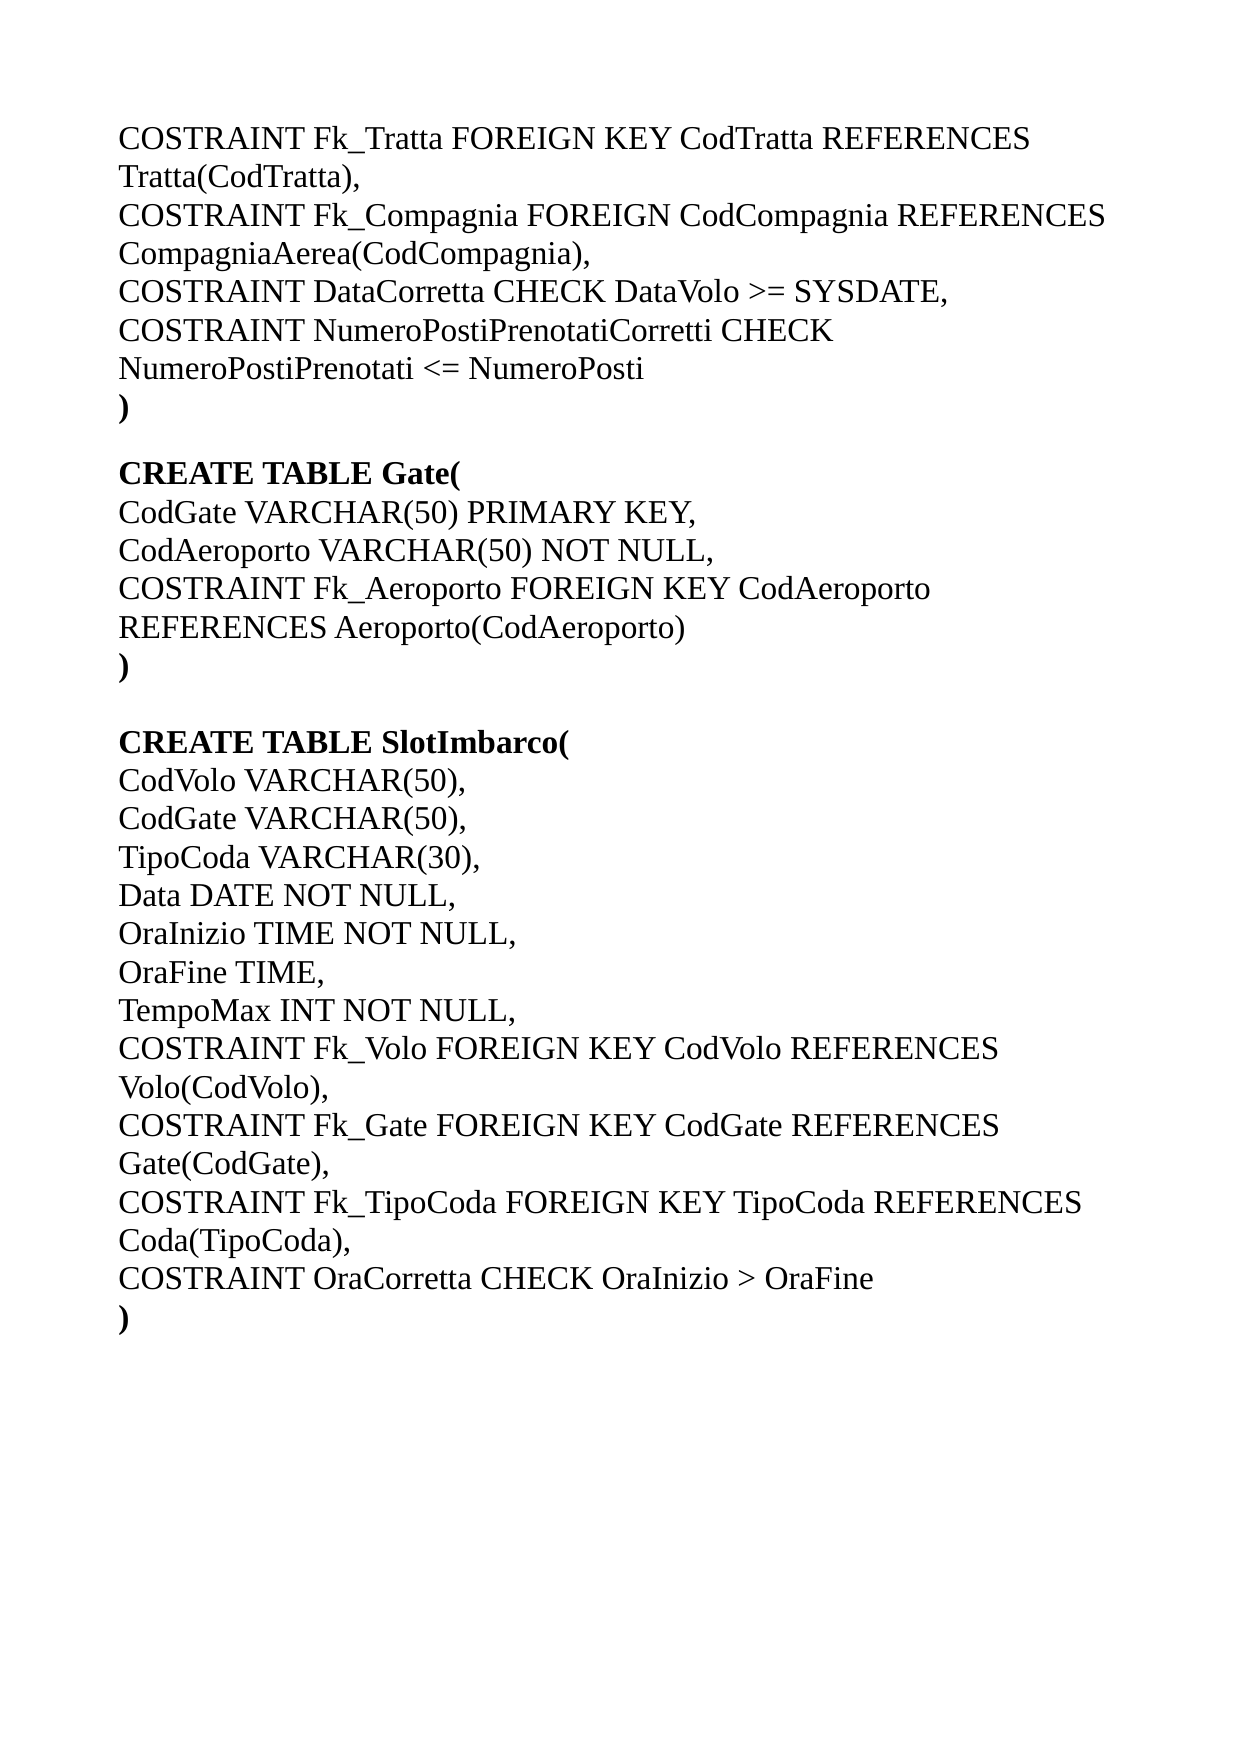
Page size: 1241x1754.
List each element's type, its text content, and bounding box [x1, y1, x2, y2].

text CodGate VARCHAR(50), [118, 798, 1122, 837]
text COSTRAINT Fk_Volo FOREIGN KEY CodVolo REFERENCES Volo(CodVolo), [118, 1028, 1122, 1105]
text OraInizio TIME NOT NULL, [118, 913, 1122, 952]
text CREATE TABLE SlotImbarco( [118, 722, 1122, 760]
text ) [118, 386, 1122, 425]
text COSTRAINT Fk_TipoCoda FOREIGN KEY TipoCoda REFERENCES Coda(TipoCoda), [118, 1182, 1122, 1258]
text CREATE TABLE Gate( [118, 453, 1122, 492]
text CodGate VARCHAR(50) PRIMARY KEY, [118, 492, 1122, 530]
text COSTRAINT OraCorretta CHECK OraInizio > OraFine [118, 1258, 1122, 1297]
text ) [118, 645, 1122, 683]
text TipoCoda VARCHAR(30), [118, 837, 1122, 875]
text CodVolo VARCHAR(50), [118, 760, 1122, 798]
text TempoMax INT NOT NULL, [118, 990, 1122, 1028]
text COSTRAINT Fk_Compagnia FOREIGN CodCompagnia REFERENCES CompagniaAerea(CodCompagnia), [118, 195, 1122, 271]
text OraFine TIME, [118, 952, 1122, 990]
text COSTRAINT DataCorretta CHECK DataVolo >= SYSDATE, [118, 271, 1122, 310]
text COSTRAINT Fk_Aeroporto FOREIGN KEY CodAeroporto REFERENCES Aeroporto(CodAeroporto) [118, 568, 1122, 645]
text Data DATE NOT NULL, [118, 875, 1122, 913]
text COSTRAINT Fk_Tratta FOREIGN KEY CodTratta REFERENCES Tratta(CodTratta), [118, 118, 1122, 195]
text ) [118, 1297, 1122, 1335]
text CodAeroporto VARCHAR(50) NOT NULL, [118, 530, 1122, 568]
text COSTRAINT Fk_Gate FOREIGN KEY CodGate REFERENCES Gate(CodGate), [118, 1105, 1122, 1182]
text COSTRAINT NumeroPostiPrenotatiCorretti CHECK NumeroPostiPrenotati <= NumeroPosti [118, 310, 1122, 386]
